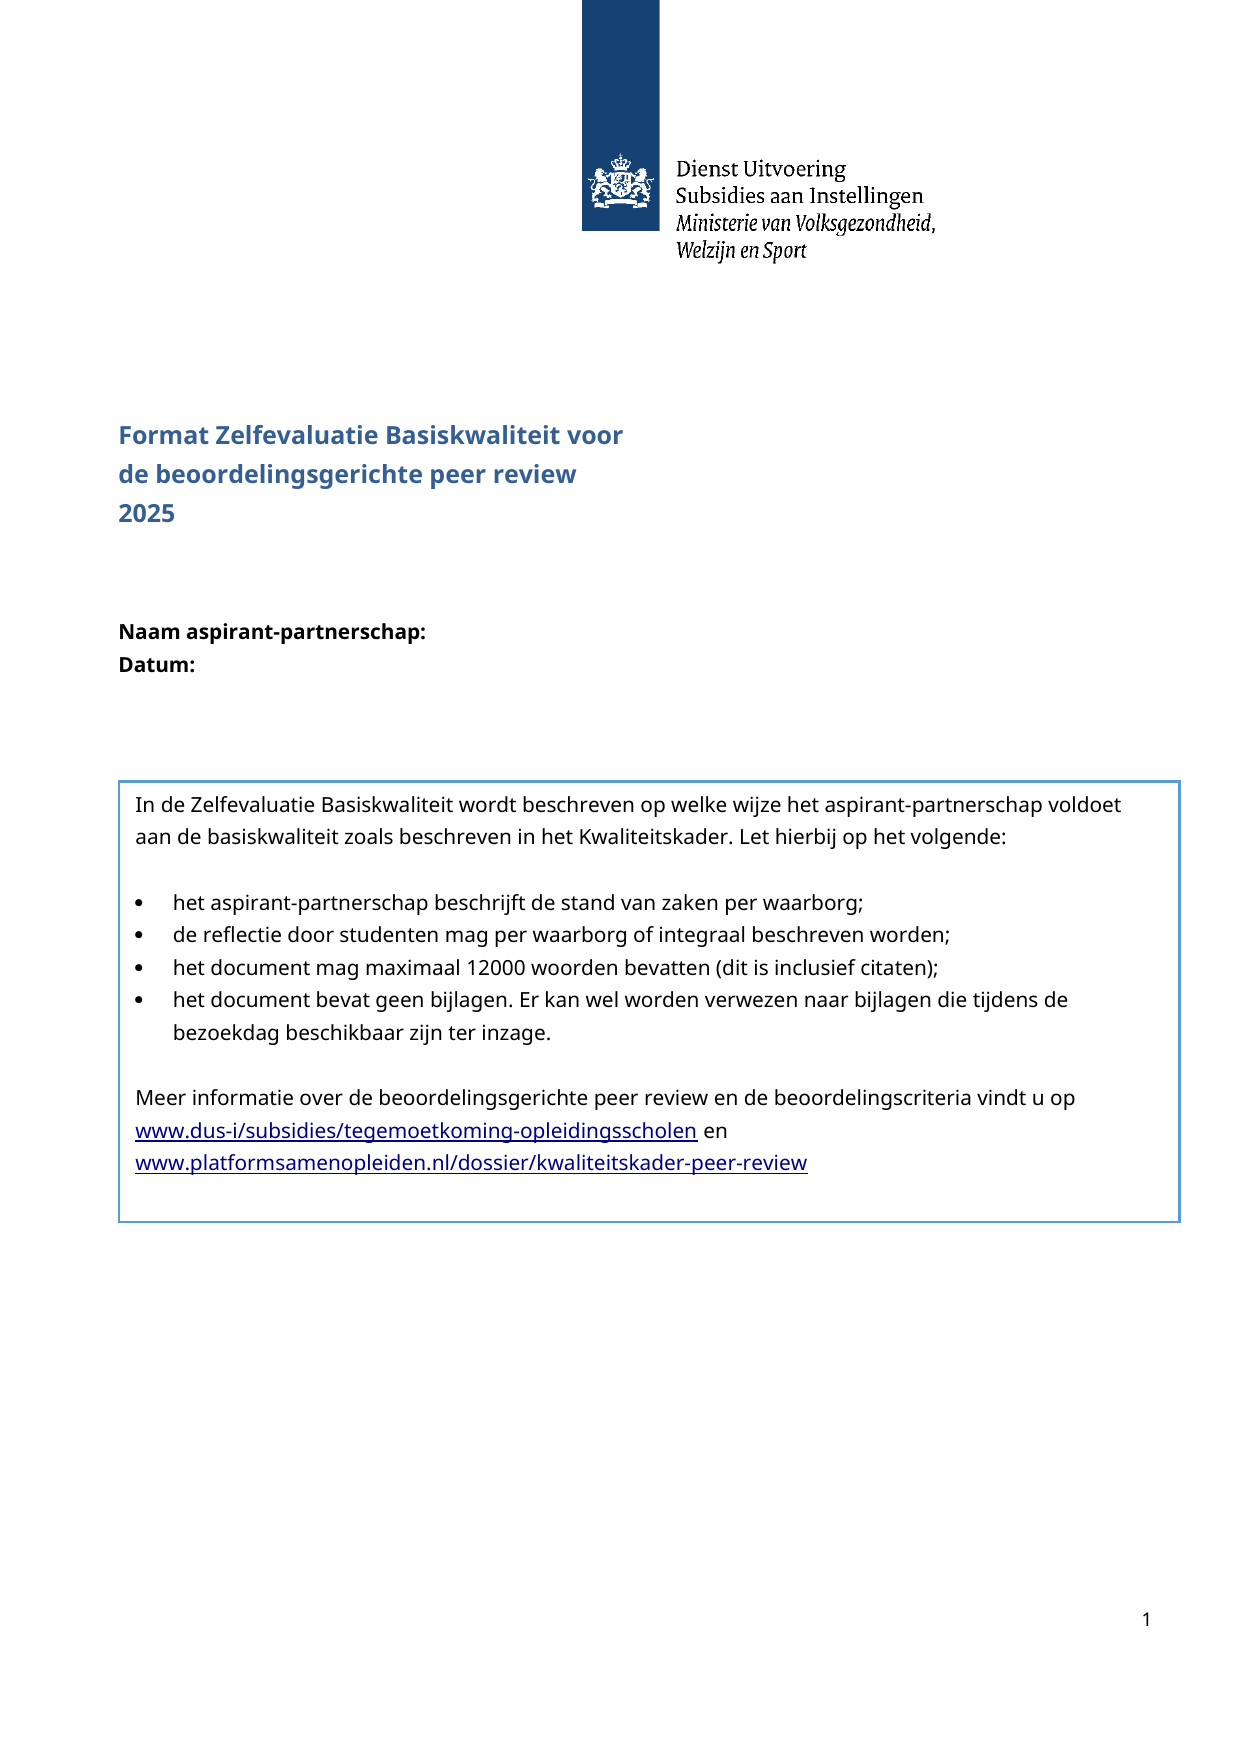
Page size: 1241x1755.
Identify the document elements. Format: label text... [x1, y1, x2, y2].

text www.platformsamenopleiden.nl/dossier/kwaliteitskader-peer-review [135, 1148, 1163, 1177]
list het document bevat geen bijlagen. Er kan wel worden verwezen naar bijlagen die tijdens de bezoekdag beschikbaar zijn ter inzage. [135, 986, 1163, 1047]
list het aspirant-partnerschap beschrijft de stand van zaken per waarborg; [135, 888, 1163, 916]
text Datum: [118, 650, 1152, 678]
list de reflectie door studenten mag per waarborg of integraal beschreven worden; [135, 920, 1163, 949]
text Meer informatie over de beoordelingsgerichte peer review en de beoordelingscriteria vindt u op www.dus-i/subsidies/tegemoetkoming-opleidingsscholen en [135, 1083, 1163, 1144]
list het document mag maximaal 12000 woorden bevatten (dit is inclusief citaten); [135, 953, 1163, 981]
text Format Zelfevaluatie Basiskwaliteit voor de beoordelingsgerichte peer review 2025 [118, 418, 632, 530]
text In de Zelfevaluatie Basiskwaliteit wordt beschreven op welke wijze het aspirant-partnerschap voldoet aan de basiskwaliteit zoals beschreven in het Kwaliteitskader. Let hierbij op het volgende: [135, 790, 1163, 851]
text Naam aspirant-partnerschap: [118, 617, 1152, 646]
